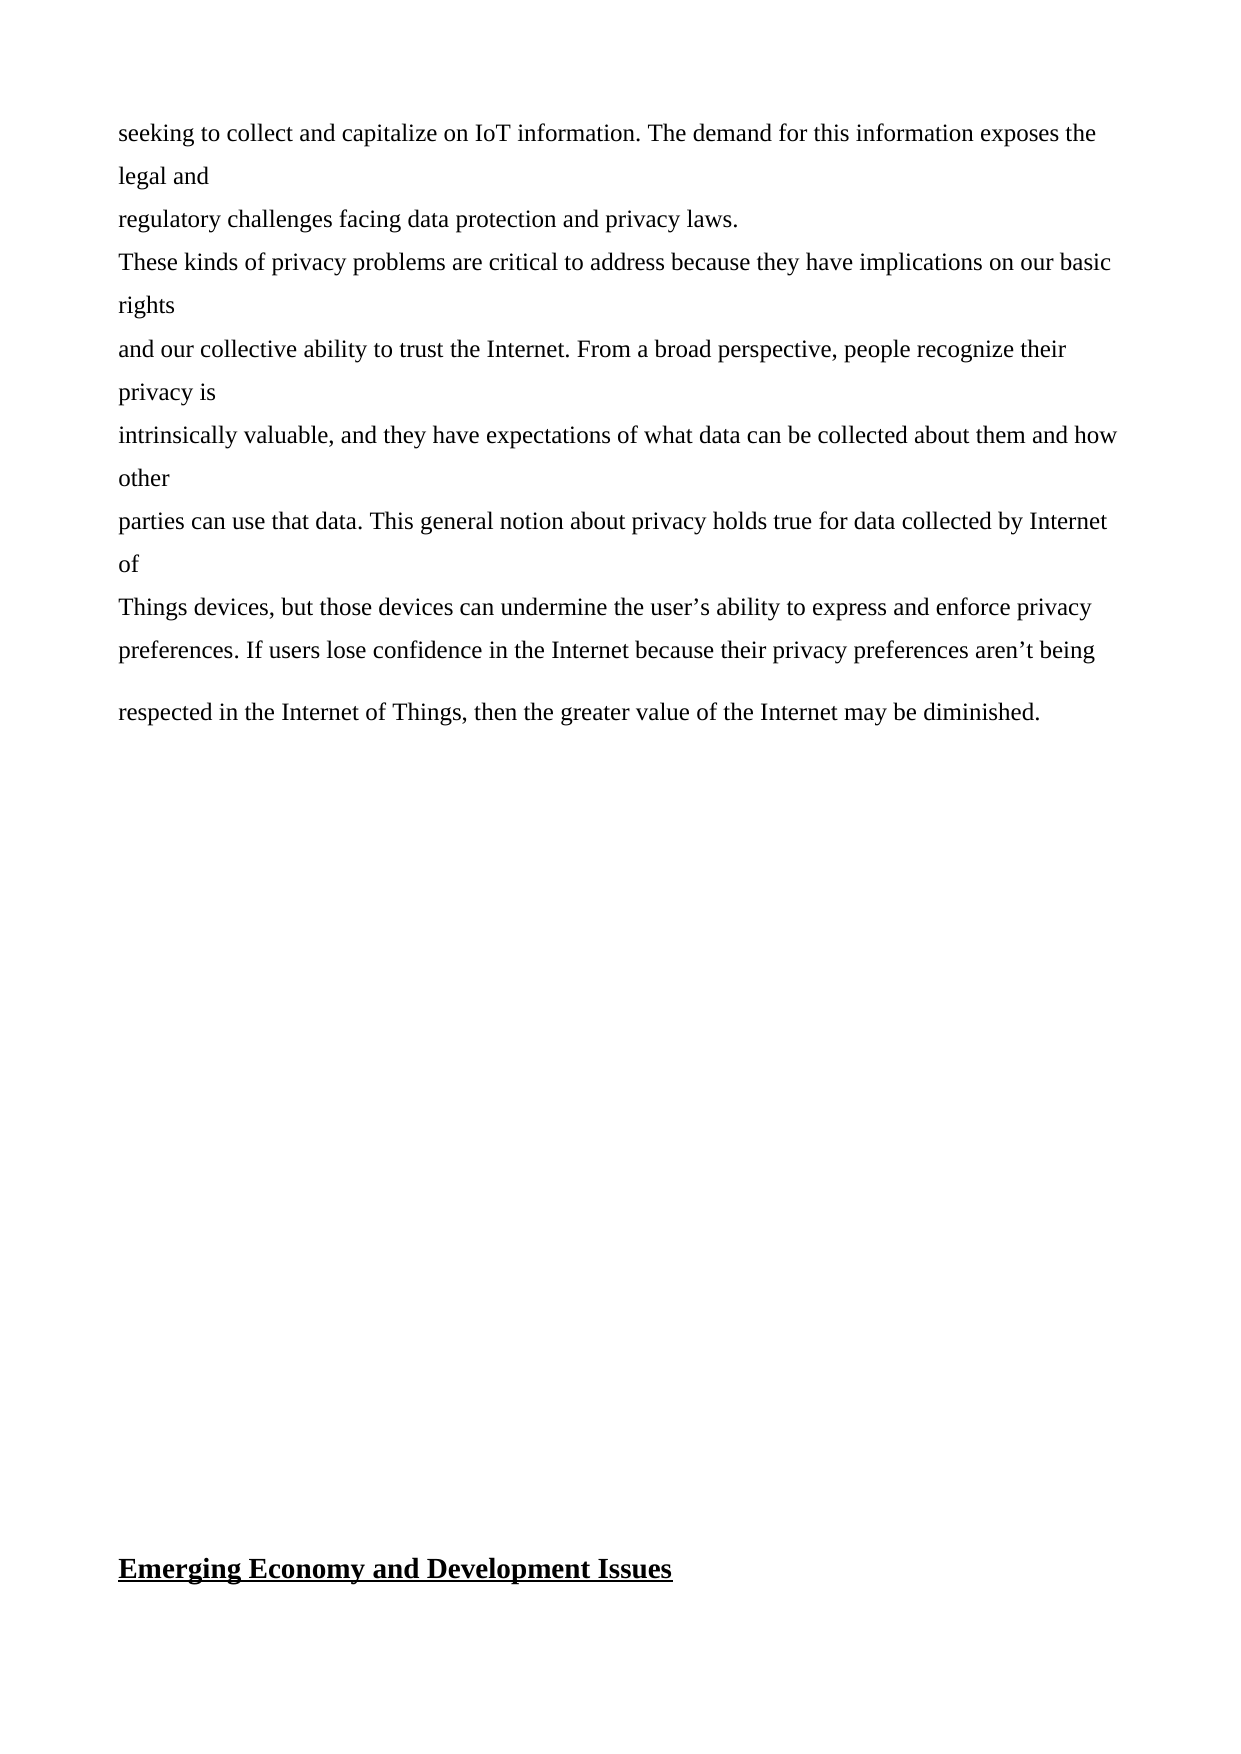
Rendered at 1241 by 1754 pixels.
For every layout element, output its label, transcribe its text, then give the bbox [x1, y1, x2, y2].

text regulatory challenges facing data protection and privacy laws. [118, 204, 1122, 233]
text intrinsically valuable, and they have expectations of what data can be collected about them and how other [118, 420, 1122, 492]
text Things devices, but those devices can undermine the user’s ability to express and enforce privacy [118, 592, 1122, 621]
text and our collective ability to trust the Internet. From a broad perspective, people recognize their privacy is [118, 334, 1122, 406]
text Emerging Economy and Development Issues [118, 1551, 1122, 1585]
text parties can use that data. This general notion about privacy holds true for data collected by Internet of [118, 506, 1122, 578]
text These kinds of privacy problems are critical to address because they have implications on our basic rights [118, 247, 1122, 319]
text preferences. If users lose confidence in the Internet because their privacy preferences aren’t being [118, 636, 1122, 664]
text respected in the Internet of Things, then the greater value of the Internet may be diminished. [118, 697, 1122, 725]
text seeking to collect and capitalize on IoT information. The demand for this information exposes the legal and [118, 118, 1122, 190]
